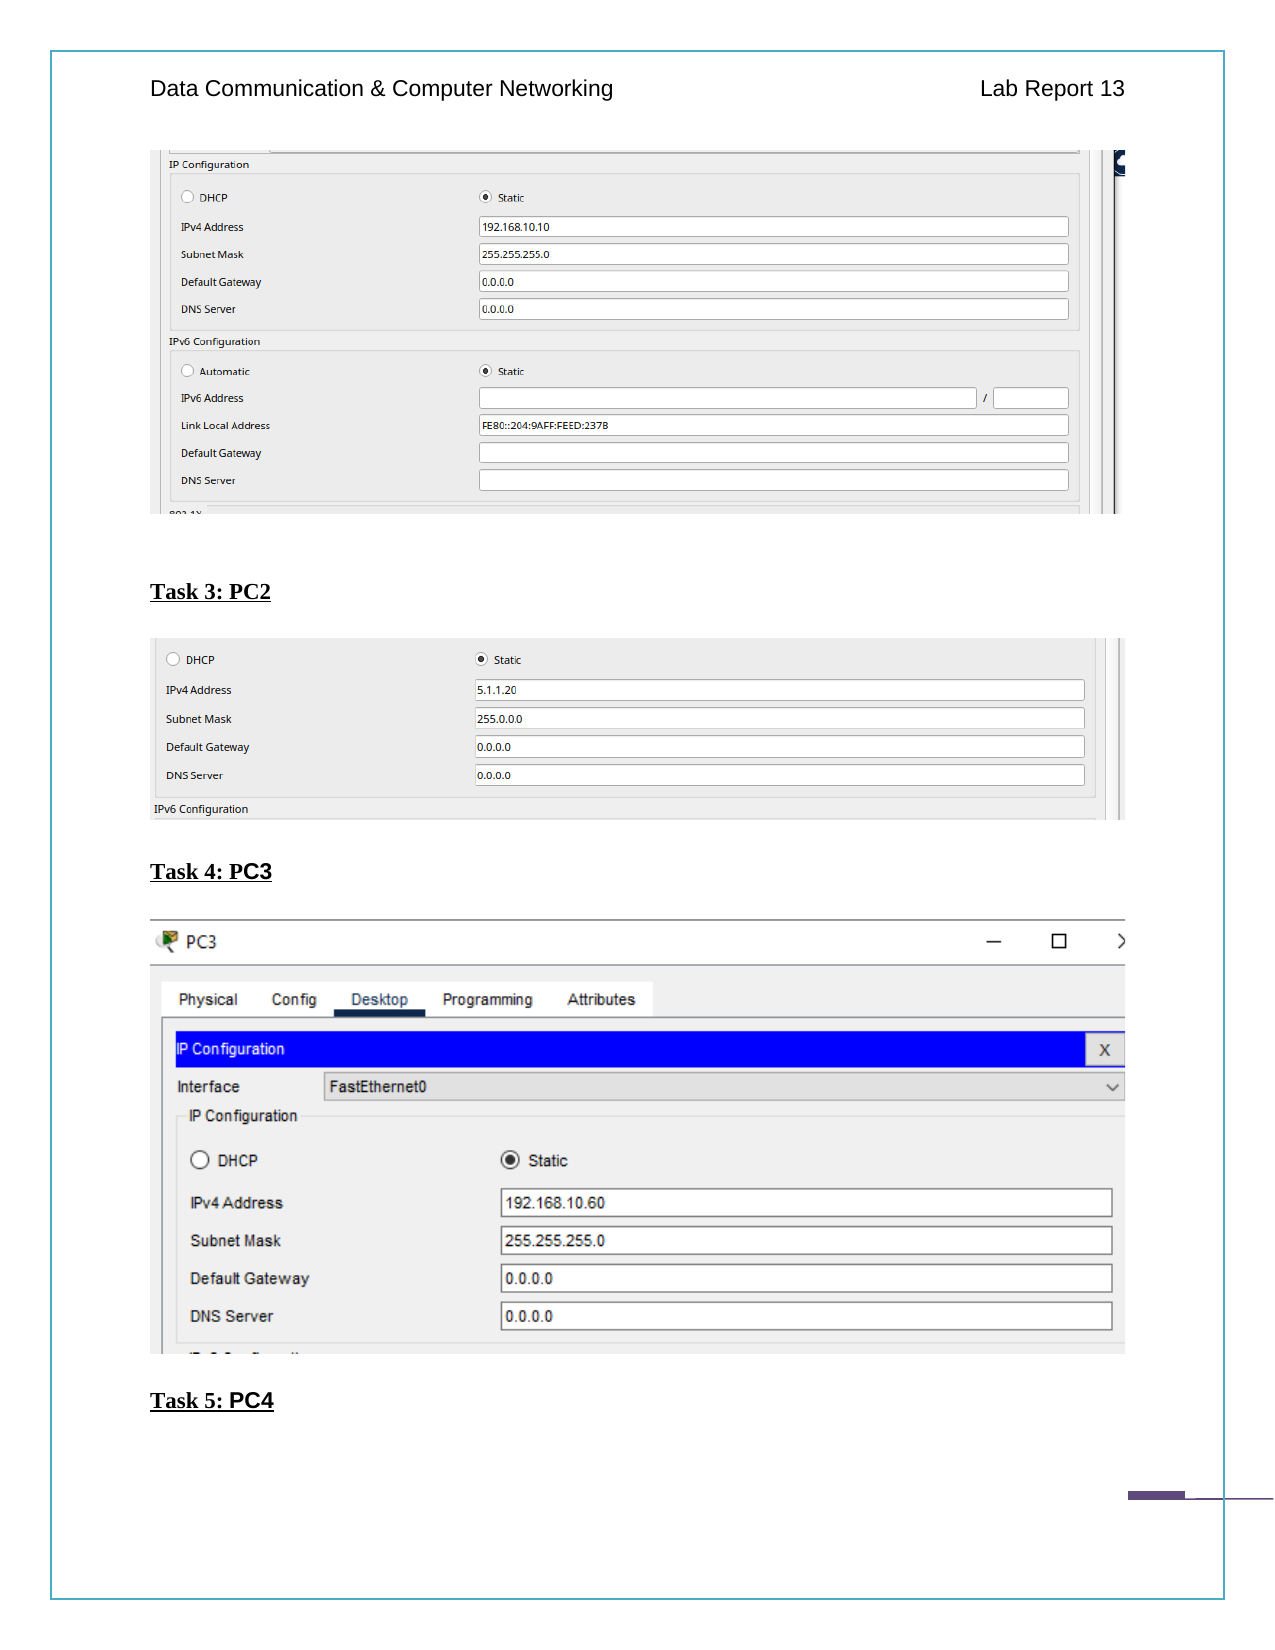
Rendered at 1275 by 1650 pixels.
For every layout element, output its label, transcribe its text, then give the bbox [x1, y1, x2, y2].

picture [150, 638, 1125, 820]
text Task 4: PC3 [150, 858, 1125, 884]
picture [150, 150, 1125, 514]
text Task 3: PC2 [150, 578, 1125, 604]
picture [150, 918, 1125, 1354]
text Task 5: PC4 [150, 1387, 1125, 1414]
